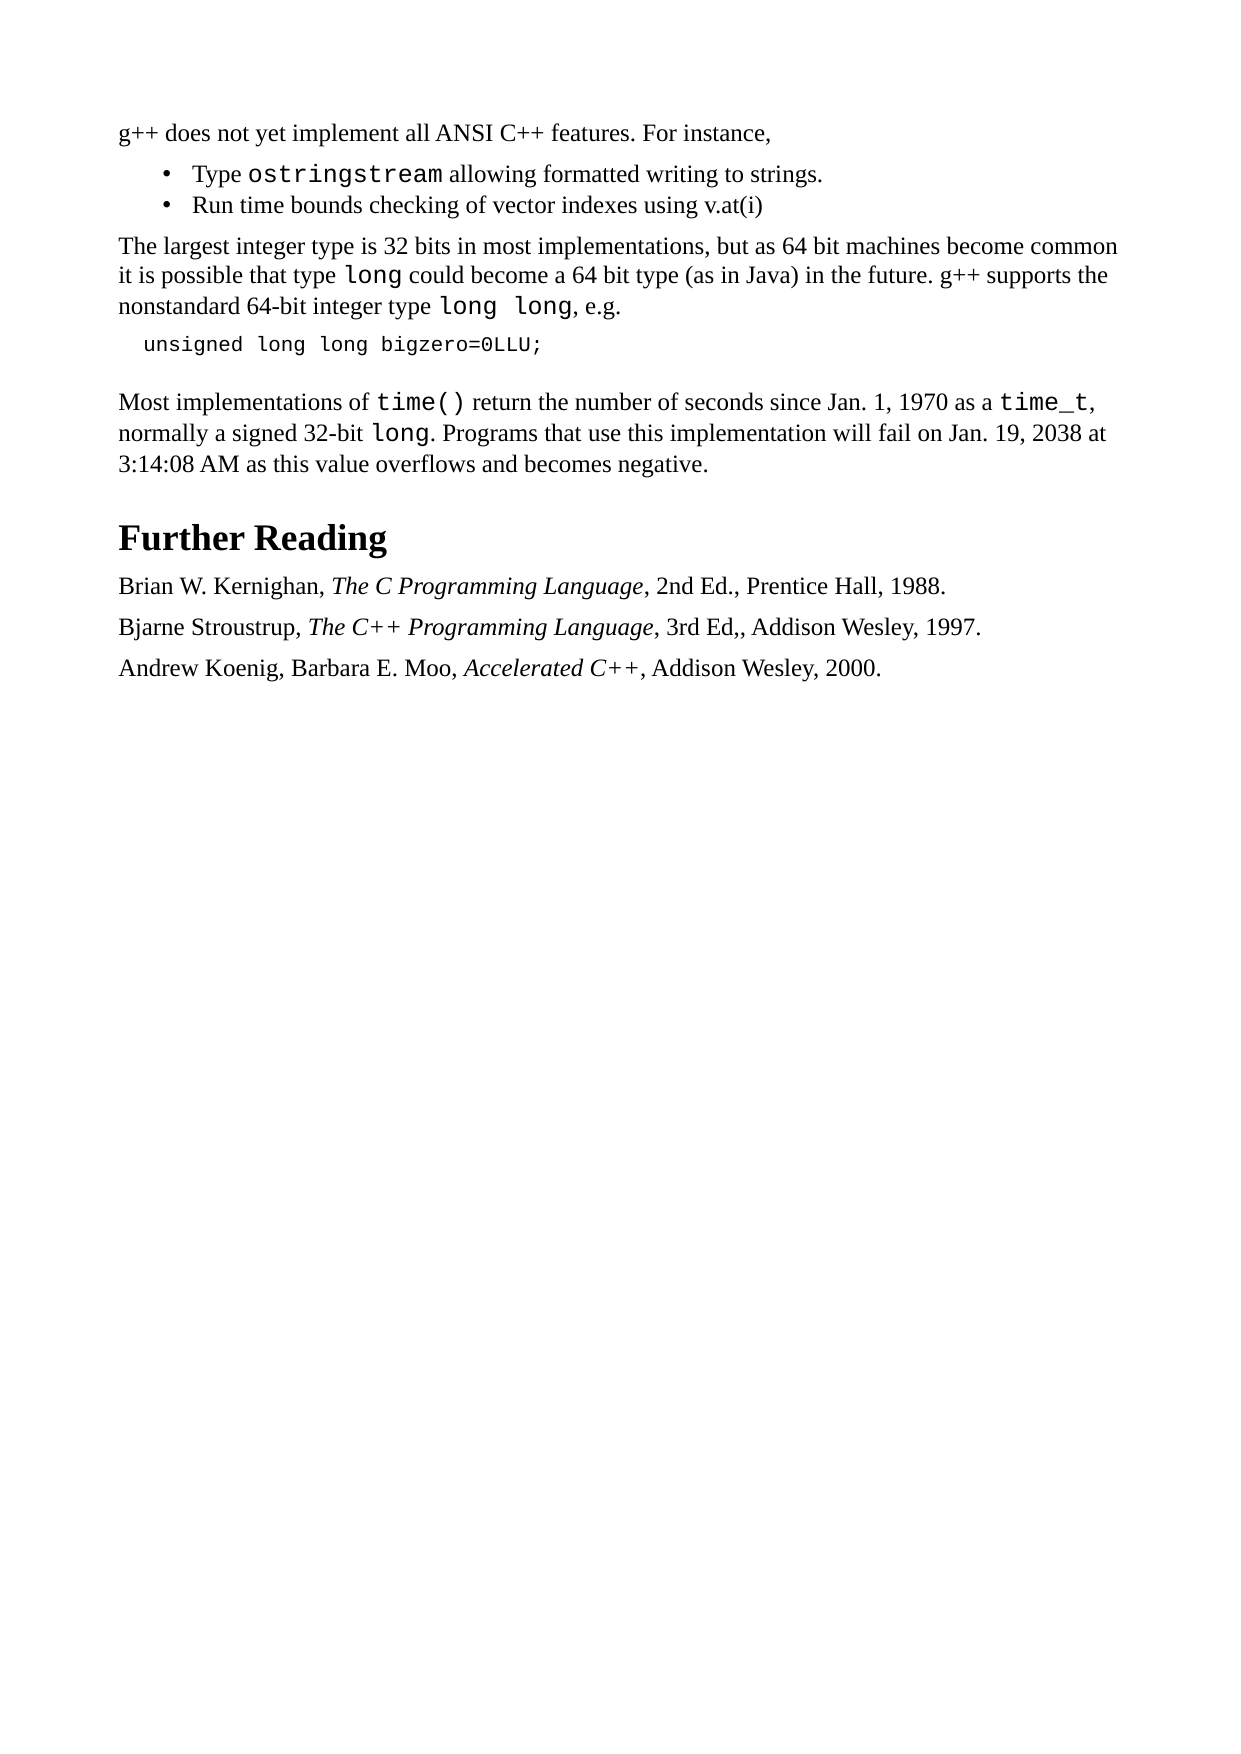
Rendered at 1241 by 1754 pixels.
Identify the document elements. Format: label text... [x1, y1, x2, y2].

text g++ does not yet implement all ANSI C++ features. For instance, [118, 118, 1122, 147]
text Most implementations of time() return the number of seconds since Jan. 1, 1970 as a time_t, normally a signed 32-bit long. Programs that use this implementation will fail on Jan. 19, 2038 at 3:14:08 AM as this value overflows and becomes negative. [118, 387, 1122, 478]
list Type ostringstream allowing formatted writing to strings. [162, 159, 1122, 190]
text Bjarne Stroustrup, The C++ Programming Language, 3rd Ed,, Addison Wesley, 1997. [118, 612, 1122, 641]
text Brian W. Kernighan, The C Programming Language, 2nd Ed., Prentice Hall, 1988. [118, 571, 1122, 600]
subtitle Further Reading [118, 515, 1122, 558]
text unsigned long long bigzero=0LLU; [118, 334, 1122, 358]
text Andrew Koenig, Barbara E. Moo, Accelerated C++, Addison Wesley, 2000. [118, 653, 1122, 682]
list Run time bounds checking of vector indexes using v.at(i) [162, 190, 1122, 219]
text The largest integer type is 32 bits in most implementations, but as 64 bit machines become common it is possible that type long could become a 64 bit type (as in Java) in the future. g++ supports the nonstandard 64-bit integer type long long, e.g. [118, 231, 1122, 322]
